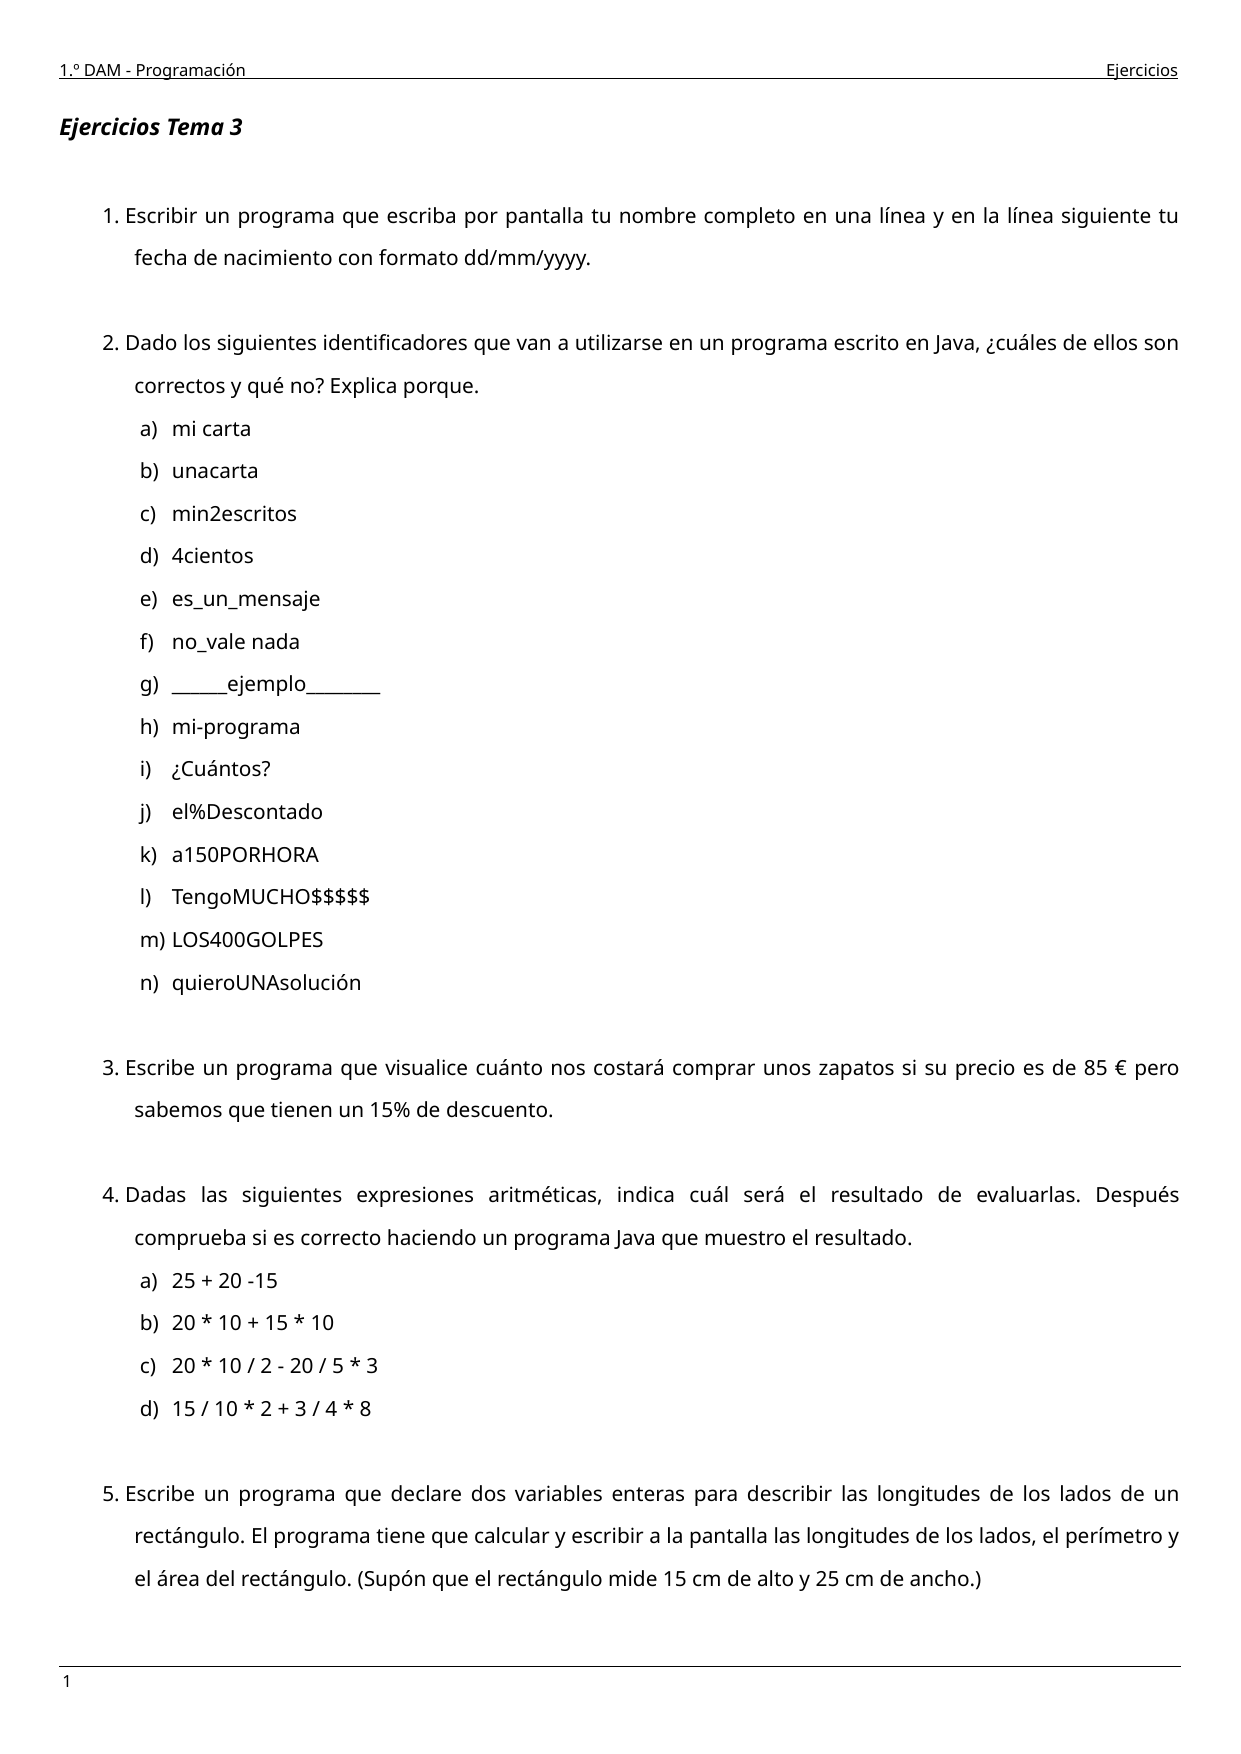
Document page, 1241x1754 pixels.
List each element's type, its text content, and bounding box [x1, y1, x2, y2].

list a150PORHORA [134, 840, 1181, 868]
list LOS400GOLPES [134, 925, 1181, 953]
list ¿Cuántos? [134, 754, 1181, 783]
list mi carta [134, 414, 1181, 442]
list Dadas las siguientes expresiones aritméticas, indica cuál será el resultado de evaluarlas. Después comprueba si es correcto haciendo un programa Java que muestro el resultado. [97, 1181, 1181, 1252]
list unacarta [134, 456, 1181, 485]
list quieroUNAsolución [134, 968, 1181, 996]
list no_vale nada [134, 627, 1181, 655]
list ______ejemplo________ [134, 669, 1181, 698]
list Escribir un programa que escriba por pantalla tu nombre completo en una línea y en la línea siguiente tu fecha de nacimiento con formato dd/mm/yyyy. [97, 201, 1181, 272]
list min2escritos [134, 499, 1181, 527]
list el%Descontado [134, 797, 1181, 826]
list Dado los siguientes identificadores que van a utilizarse en un programa escrito en Java, ¿cuáles de ellos son correctos y qué no? Explica porque. [97, 328, 1181, 399]
list es_un_mensaje [134, 584, 1181, 613]
list 4cientos [134, 542, 1181, 570]
list 20 * 10 / 2 - 20 / 5 * 3 [134, 1351, 1181, 1379]
list 25 + 20 -15 [134, 1266, 1181, 1294]
list mi-programa [134, 712, 1181, 740]
list TengoMUCHO$$$$$ [134, 882, 1181, 911]
list 15 / 10 * 2 + 3 / 4 * 8 [134, 1394, 1181, 1422]
list Escribe un programa que declare dos variables enteras para describir las longitudes de los lados de un rectángulo. El programa tiene que calcular y escribir a la pantalla las longitudes de los lados, el perímetro y el área del rectángulo. (Supón que el rectángulo mide 15 cm de alto y 25 cm de ancho.) [97, 1479, 1181, 1592]
text Ejercicios Tema 3 [59, 111, 1181, 142]
list Escribe un programa que visualice cuánto nos costará comprar unos zapatos si su precio es de 85 € pero sabemos que tienen un 15% de descuento. [97, 1053, 1181, 1124]
list 20 * 10 + 15 * 10 [134, 1308, 1181, 1337]
